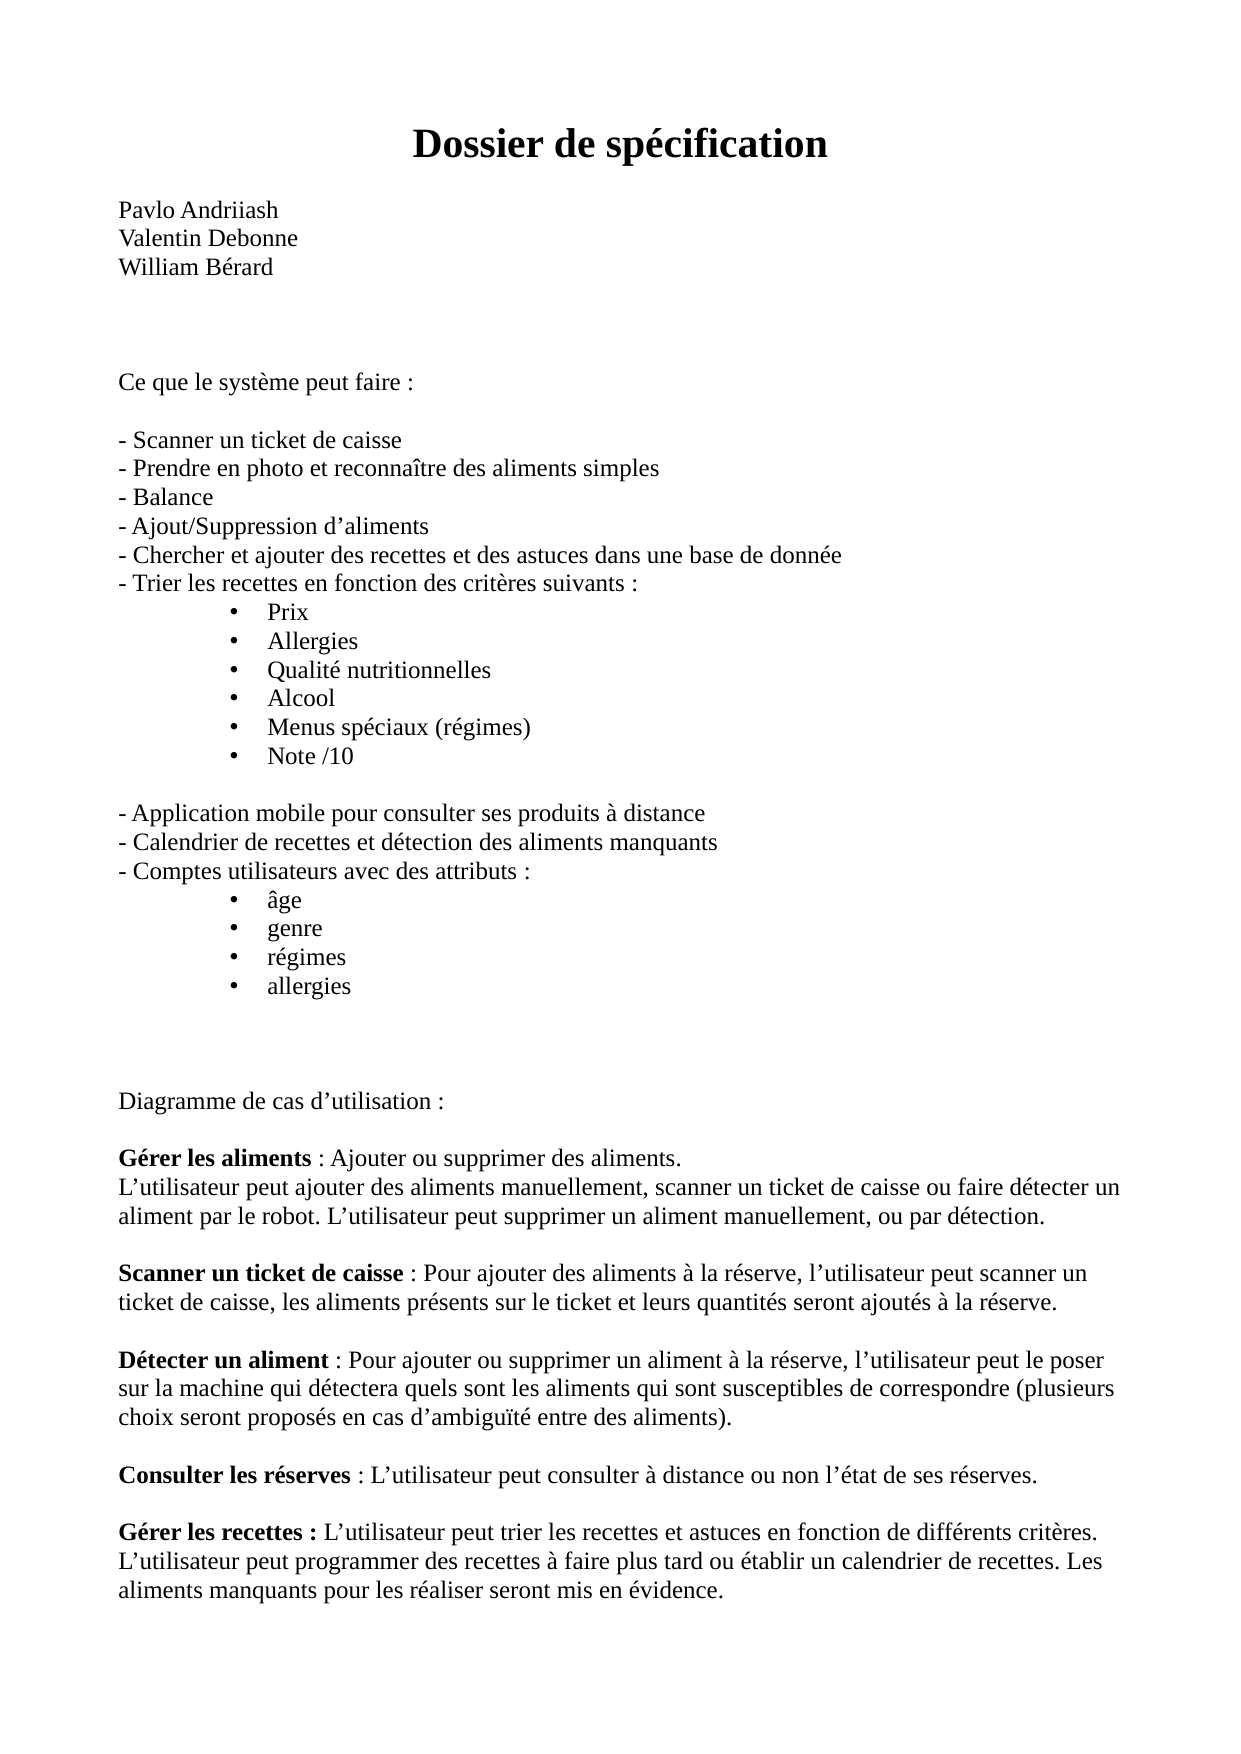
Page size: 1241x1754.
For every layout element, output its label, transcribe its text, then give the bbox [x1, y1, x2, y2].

text - Ajout/Suppression d’aliments [118, 511, 1122, 540]
text Diagramme de cas d’utilisation : [118, 1086, 1122, 1115]
list âge [229, 885, 1122, 913]
text William Bérard [118, 252, 1122, 281]
list Note /10 [229, 741, 1122, 770]
list genre [229, 913, 1122, 942]
text Dossier de spécification [118, 118, 1122, 166]
text - Application mobile pour consulter ses produits à distance [118, 798, 1122, 827]
text Scanner un ticket de caisse : Pour ajouter des aliments à la réserve, l’utilisateur peut scanner un ticket de caisse, les aliments présents sur le ticket et leurs quantités seront ajoutés à la réserve. [118, 1258, 1122, 1316]
list Qualité nutritionnelles [229, 655, 1122, 683]
text L’utilisateur peut ajouter des aliments manuellement, scanner un ticket de caisse ou faire détecter un aliment par le robot. L’utilisateur peut supprimer un aliment manuellement, ou par détection. [118, 1172, 1122, 1230]
text Valentin Debonne [118, 223, 1122, 252]
text - Scanner un ticket de caisse [118, 425, 1122, 453]
text Ce que le système peut faire : [118, 367, 1122, 396]
text Gérer les recettes : L’utilisateur peut trier les recettes et astuces en fonction de différents critères. L’utilisateur peut programmer des recettes à faire plus tard ou établir un calendrier de recettes. Les aliments manquants pour les réaliser seront mis en évidence. [118, 1517, 1122, 1603]
text - Trier les recettes en fonction des critères suivants : [118, 568, 1122, 597]
text Consulter les réserves : L’utilisateur peut consulter à distance ou non l’état de ses réserves. [118, 1460, 1122, 1488]
text - Calendrier de recettes et détection des aliments manquants [118, 827, 1122, 856]
text Gérer les aliments : Ajouter ou supprimer des aliments. [118, 1143, 1122, 1172]
list Prix [229, 597, 1122, 626]
text - Comptes utilisateurs avec des attributs : [118, 856, 1122, 885]
list Allergies [229, 626, 1122, 655]
list régimes [229, 942, 1122, 971]
text Détecter un aliment : Pour ajouter ou supprimer un aliment à la réserve, l’utilisateur peut le poser sur la machine qui détectera quels sont les aliments qui sont susceptibles de correspondre (plusieurs choix seront proposés en cas d’ambiguïté entre des aliments). [118, 1345, 1122, 1431]
list Menus spéciaux (régimes) [229, 712, 1122, 741]
list Alcool [229, 683, 1122, 712]
text - Prendre en photo et reconnaître des aliments simples [118, 453, 1122, 482]
text - Chercher et ajouter des recettes et des astuces dans une base de donnée [118, 540, 1122, 568]
text Pavlo Andriiash [118, 195, 1122, 223]
text - Balance [118, 482, 1122, 511]
list allergies [229, 971, 1122, 1000]
